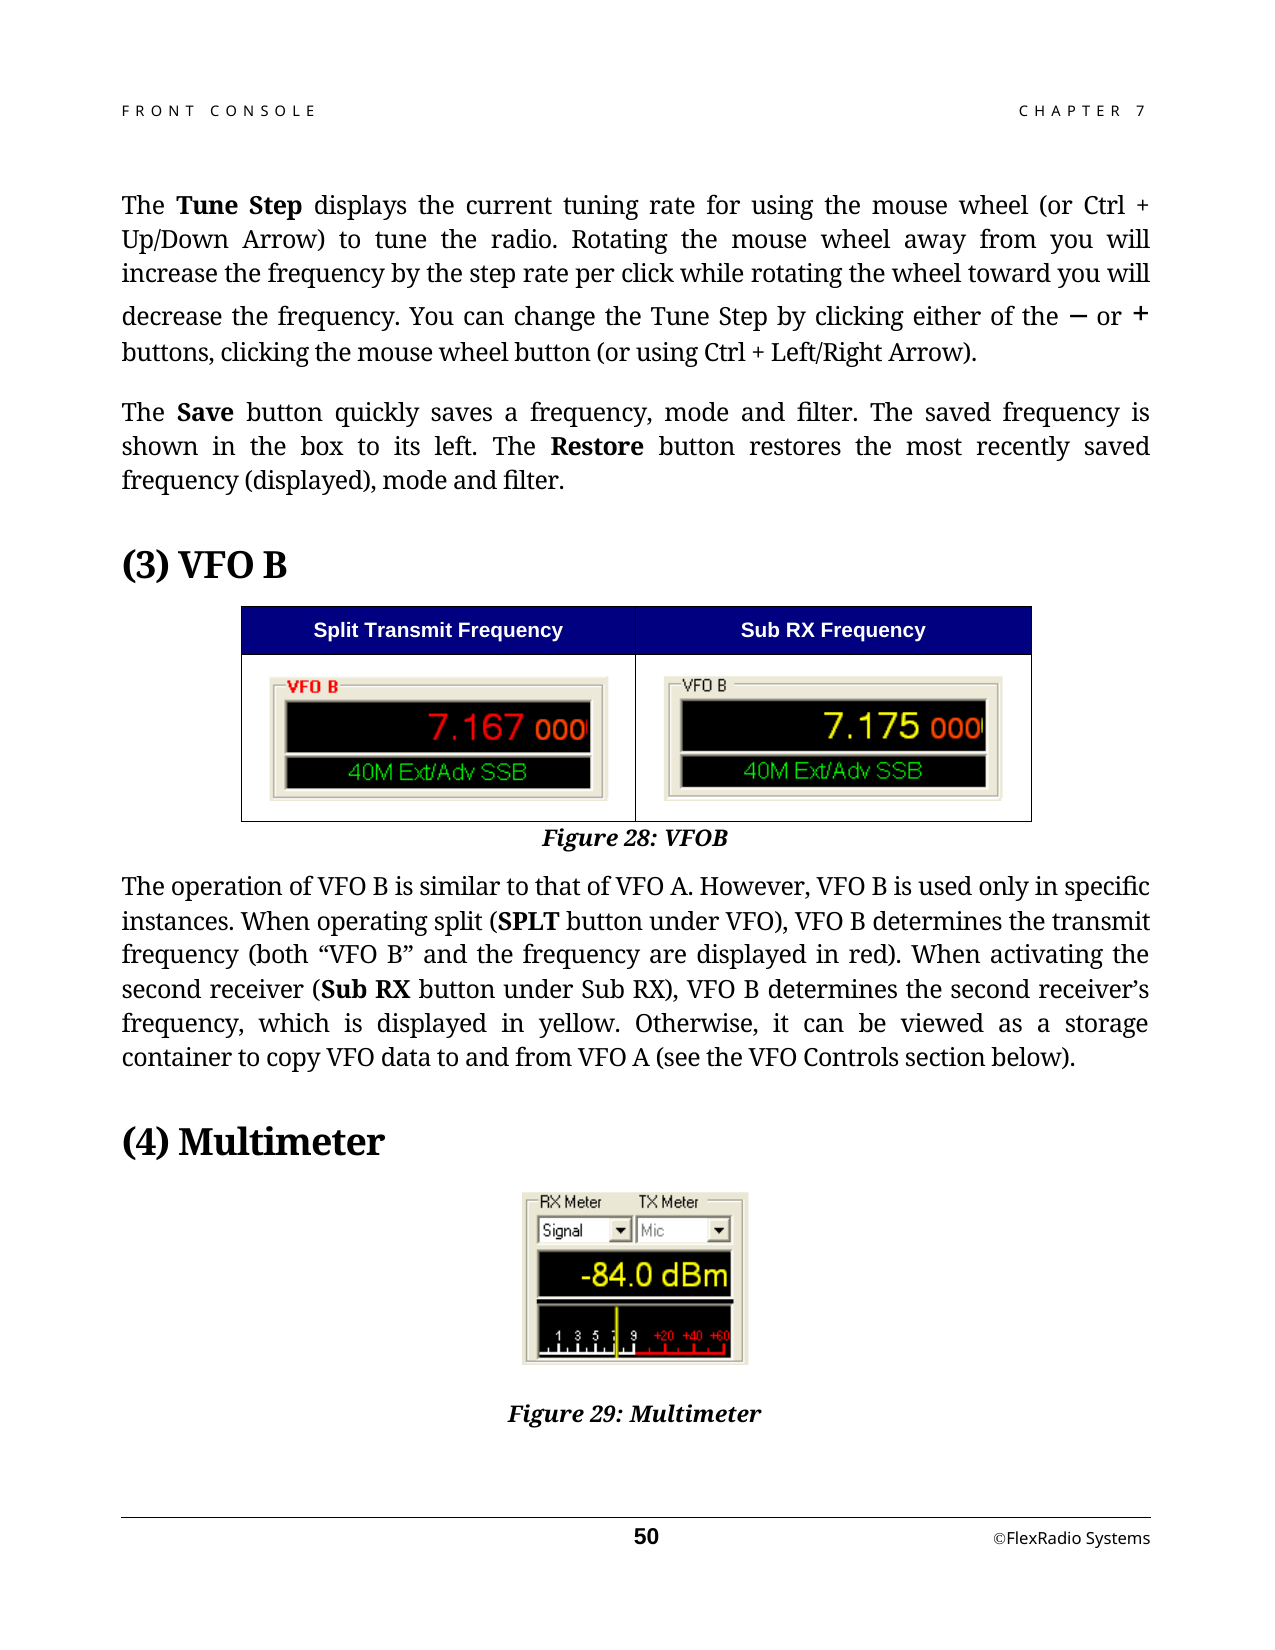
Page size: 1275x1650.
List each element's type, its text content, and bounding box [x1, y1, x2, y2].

subtitle (3) VFO B [121, 538, 1151, 589]
picture [663, 676, 1003, 801]
table_cell [636, 655, 1031, 821]
text The operation of VFO B is similar to that of VFO A. However, VFO B is used only in specific instances. When operating split (SPLT button under VFO), VFO B determines the transmit frequency (both “VFO B” and the frequency are displayed in red). When activating the second receiver (Sub RX button under Sub RX), VFO B determines the second receiver’s frequency, which is displayed in yellow. Otherwise, it can be viewed as a storage container to copy VFO data to and from VFO A (see the VFO Controls section below). [121, 869, 1151, 1073]
table_header Split Transmit Frequency [242, 607, 635, 654]
text The Save button quickly saves a frequency, mode and filter. The saved frequency is shown in the box to its left. The Restore button restores the most recently saved frequency (displayed), mode and filter. [121, 394, 1151, 496]
picture [522, 1191, 750, 1365]
picture [269, 676, 609, 801]
subtitle (4) Multimeter [121, 1115, 1151, 1166]
text Figure 28: VFOB [121, 822, 1151, 853]
text Figure 29: Multimeter [121, 1398, 1151, 1430]
table_cell [242, 655, 635, 821]
table_header Sub RX Frequency [636, 607, 1031, 654]
text The Tune Step displays the current tuning rate for using the mouse wheel (or Ctrl + Up/Down Arrow) to tune the radio. Rotating the mouse wheel away from you will increase the frequency by the step rate per click while rotating the wheel toward you will decrease the frequency. You can change the Tune Step by clicking either of the – or + buttons, clicking the mouse wheel button (or using Ctrl + Left/Right Arrow). [121, 187, 1151, 369]
